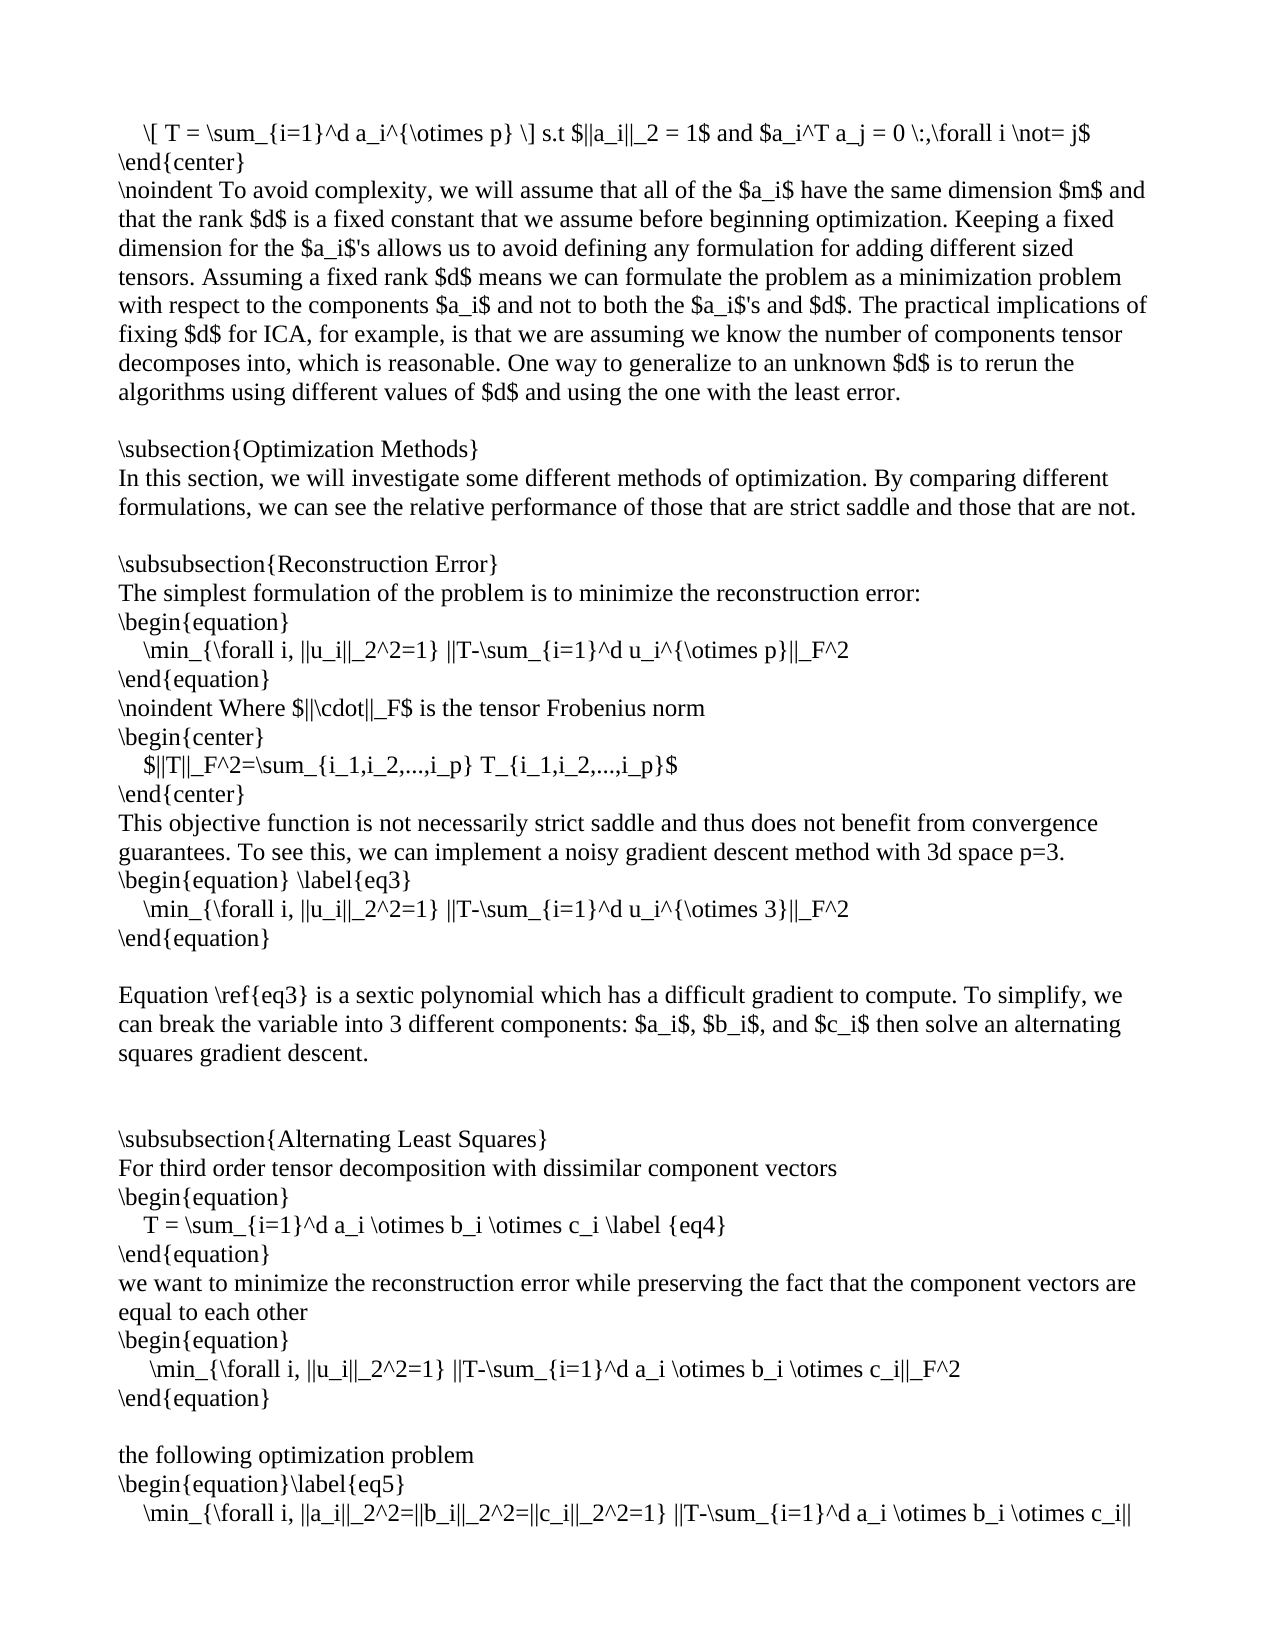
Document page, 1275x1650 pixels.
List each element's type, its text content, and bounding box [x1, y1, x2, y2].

text \[ T = \sum_{i=1}^d a_i^{\otimes p} \] s.t $||a_i||_2 = 1$ and $a_i^T a_j = 0 \:,\forall i \not= j$ \end{center} \noindent To avoid complexity, we will assume that all of the $a_i$ have the same dimension $m$ and that the rank $d$ is a fixed constant that we assume before beginning optimization. Keeping a fixed dimension for the $a_i$'s allows us to avoid defining any formulation for adding different sized tensors. Assuming a fixed rank $d$ means we can formulate the problem as a minimization problem with respect to the components $a_i$ and not to both the $a_i$'s and $d$. The practical implications of fixing $d$ for ICA, for example, is that we are assuming we know the number of components tensor decomposes into, which is reasonable. One way to generalize to an unknown $d$ is to rerun the algorithms using different values of $d$ and using the one with the least error. \subsection{Optimization Methods} In this section, we will investigate some different methods of optimization. By comparing different formulations, we can see the relative performance of those that are strict saddle and those that are not. \subsubsection{Reconstruction Error} The simplest formulation of the problem is to minimize the reconstruction error: \begin{equation} \min_{\forall i, ||u_i||_2^2=1} ||T-\sum_{i=1}^d u_i^{\otimes p}||_F^2 \end{equation} \noindent Where $||\cdot||_F$ is the tensor Frobenius norm \begin{center} $||T||_F^2=\sum_{i_1,i_2,...,i_p} T_{i_1,i_2,...,i_p}$ \end{center} This objective function is not necessarily strict saddle and thus does not benefit from convergence guarantees. To see this, we can implement a noisy gradient descent method with 3d space p=3. \begin{equation} \label{eq3} \min_{\forall i, ||u_i||_2^2=1} ||T-\sum_{i=1}^d u_i^{\otimes 3}||_F^2 \end{equation} Equation \ref{eq3} is a sextic polynomial which has a difficult gradient to compute. To simplify, we can break the variable into 3 different components: $a_i$, $b_i$, and $c_i$ then solve an alternating squares gradient descent. \subsubsection{Alternating Least Squares} For third order tensor decomposition with dissimilar component vectors \begin{equation} T = \sum_{i=1}^d a_i \otimes b_i \otimes c_i \label {eq4} \end{equation} we want to minimize the reconstruction error while preserving the fact that the component vectors are equal to each other \begin{equation} \min_{\forall i, ||u_i||_2^2=1} ||T-\sum_{i=1}^d a_i \otimes b_i \otimes c_i||_F^2 \end{equation} the following optimization problem \begin{equation}\label{eq5} \min_{\forall i, ||a_i||_2^2=||b_i||_2^2=||c_i||_2^2=1} ||T-\sum_{i=1}^d a_i \otimes b_i \otimes c_i|| [118, 118, 1157, 1527]
